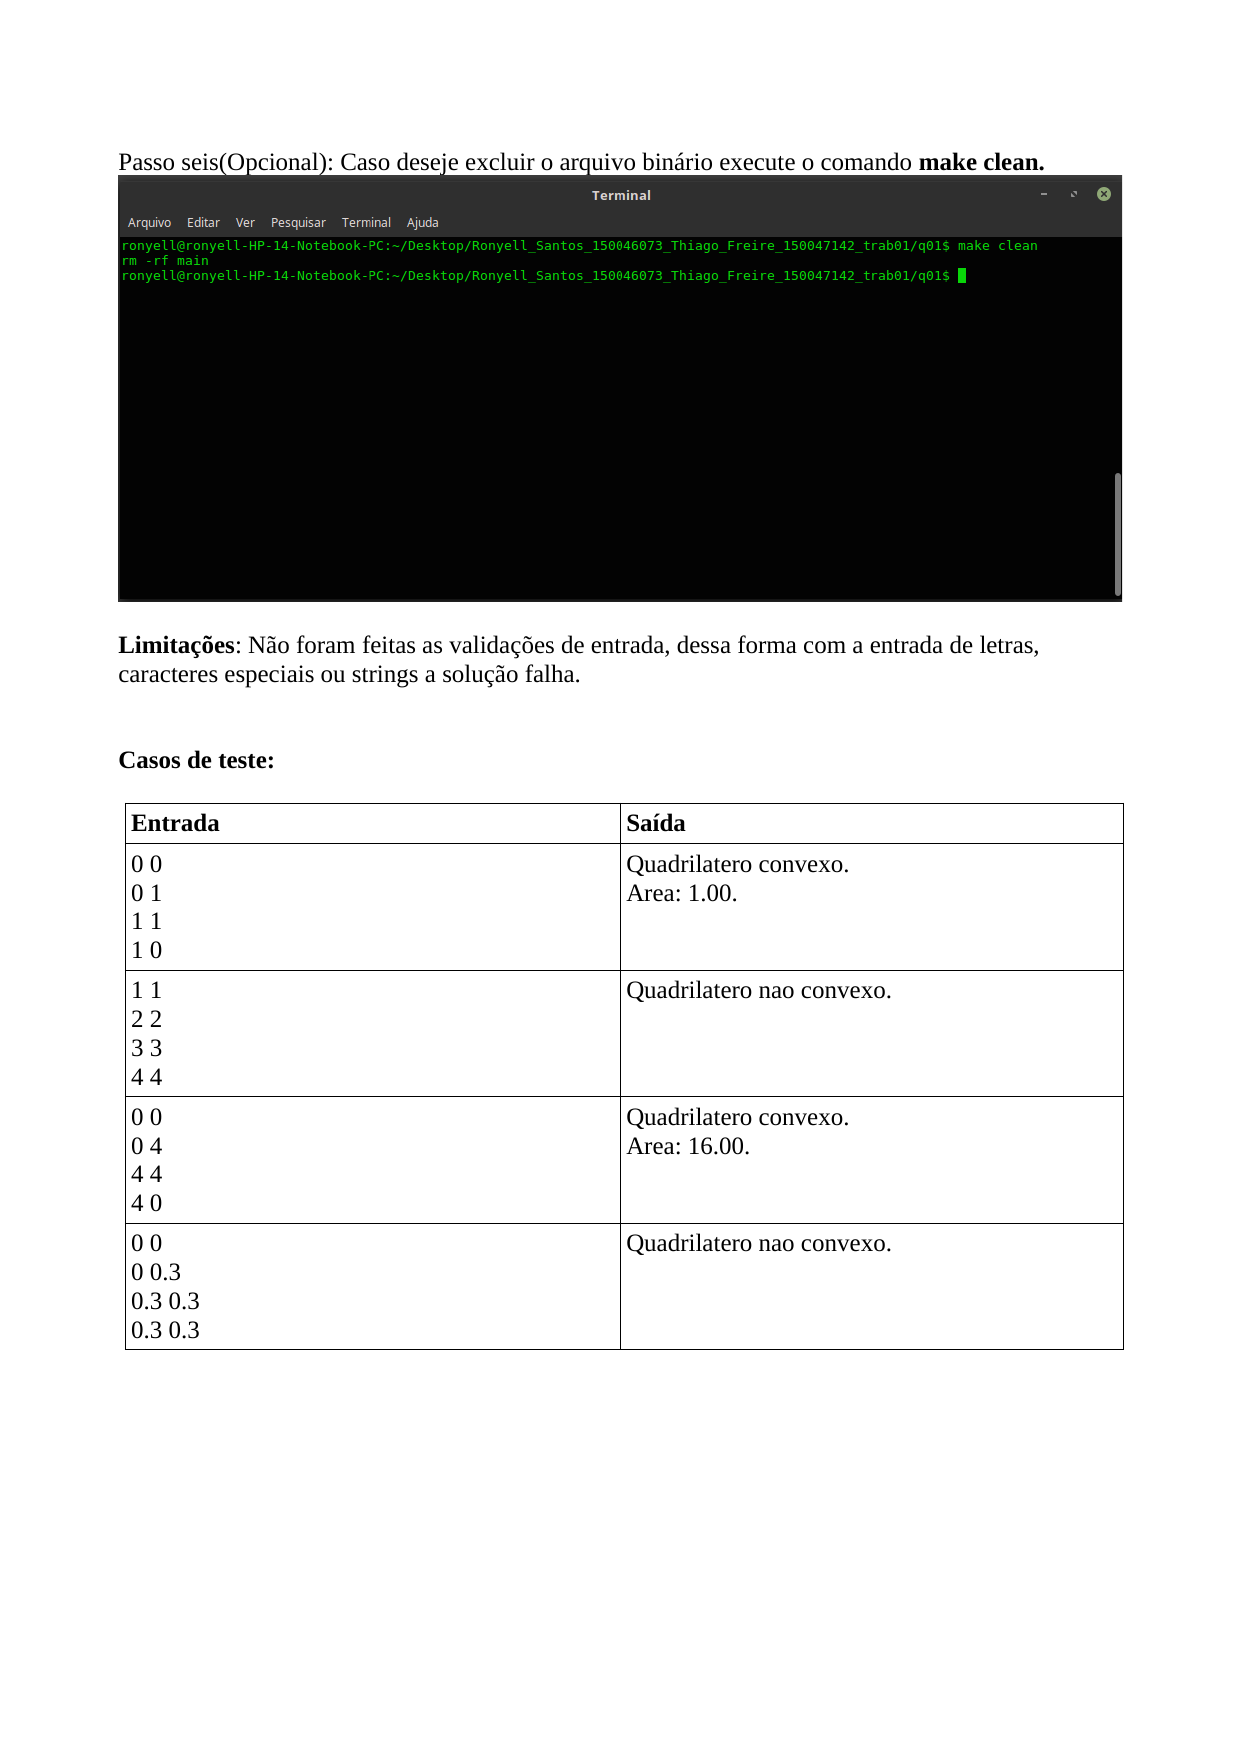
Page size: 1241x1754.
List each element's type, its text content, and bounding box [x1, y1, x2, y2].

picture [118, 175, 1123, 602]
text Limitações: Não foram feitas as validações de entrada, dessa forma com a entrada de letras, caracteres especiais ou strings a solução falha. [118, 630, 1122, 688]
table_cell Quadrilatero convexo. Area: 1.00. [621, 844, 1123, 969]
text Casos de teste: [118, 745, 1122, 774]
table_cell 0 0 0 4 4 4 4 0 [126, 1097, 620, 1223]
text Passo seis(Opcional): Caso deseje excluir o arquivo binário execute o comando make clean. [118, 147, 1122, 175]
table_cell Quadrilatero nao convexo. [621, 1224, 1123, 1349]
table_cell Quadrilatero nao convexo. [621, 971, 1123, 1096]
table_cell 0 0 0 0.3 0.3 0.3 0.3 0.3 [126, 1224, 620, 1349]
table_cell 1 1 2 2 3 3 4 4 [126, 971, 620, 1096]
table_cell 0 0 0 1 1 1 1 0 [126, 844, 620, 969]
table_header Entrada [126, 804, 620, 843]
table_cell Quadrilatero convexo. Area: 16.00. [621, 1097, 1123, 1223]
table_header Saída [621, 804, 1123, 843]
